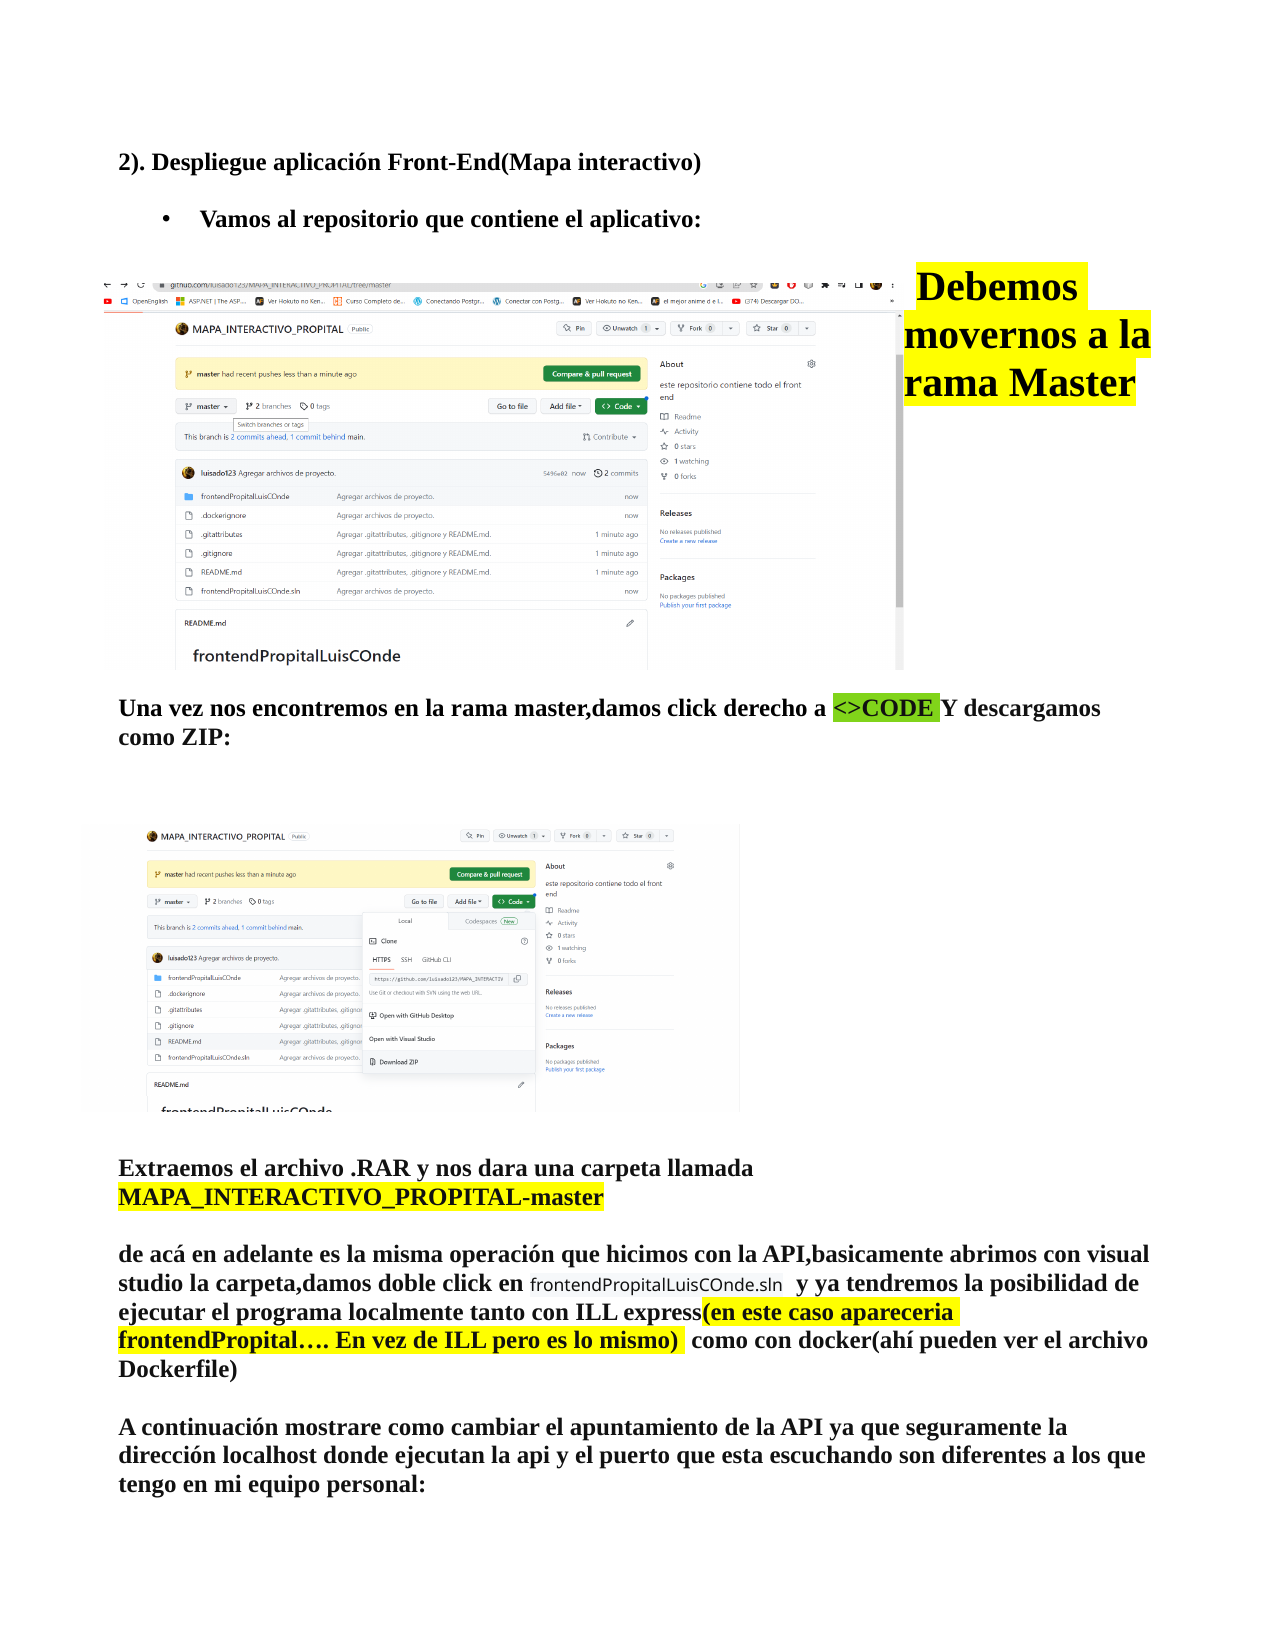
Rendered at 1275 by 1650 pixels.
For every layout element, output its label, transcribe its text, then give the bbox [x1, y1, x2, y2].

text 2). Despliegue aplicación Front-End(Mapa interactivo) [118, 147, 1157, 176]
picture [81, 824, 740, 1112]
text Debemos movernos a la rama Master [118, 262, 1157, 406]
text Una vez nos encontremos en la rama master,damos click derecho a <>CODE Y descargamos como ZIP: [118, 693, 1157, 751]
text de acá en adelante es la misma operación que hicimos con la API,basicamente abrimos con visual studio la carpeta,damos doble click en frontendPropitalLuisCOnde.sln y ya tendremos la posibilidad de ejecutar el programa localmente tanto con ILL express(en este caso apareceria frontendPropital…. En vez de ILL pero es lo mismo) como con docker(ahí pueden ver el archivo Dockerfile) [118, 1239, 1157, 1383]
picture [103, 283, 904, 670]
list Vamos al repositorio que contiene el aplicativo: [162, 204, 1157, 233]
text A continuación mostrare como cambiar el apuntamiento de la API ya que seguramente la dirección localhost donde ejecutan la api y el puerto que esta escuchando son diferentes a los que tengo en mi equipo personal: [118, 1412, 1157, 1498]
text Extraemos el archivo .RAR y nos dara una carpeta llamada MAPA_INTERACTIVO_PROPITAL-master [118, 1153, 1157, 1211]
